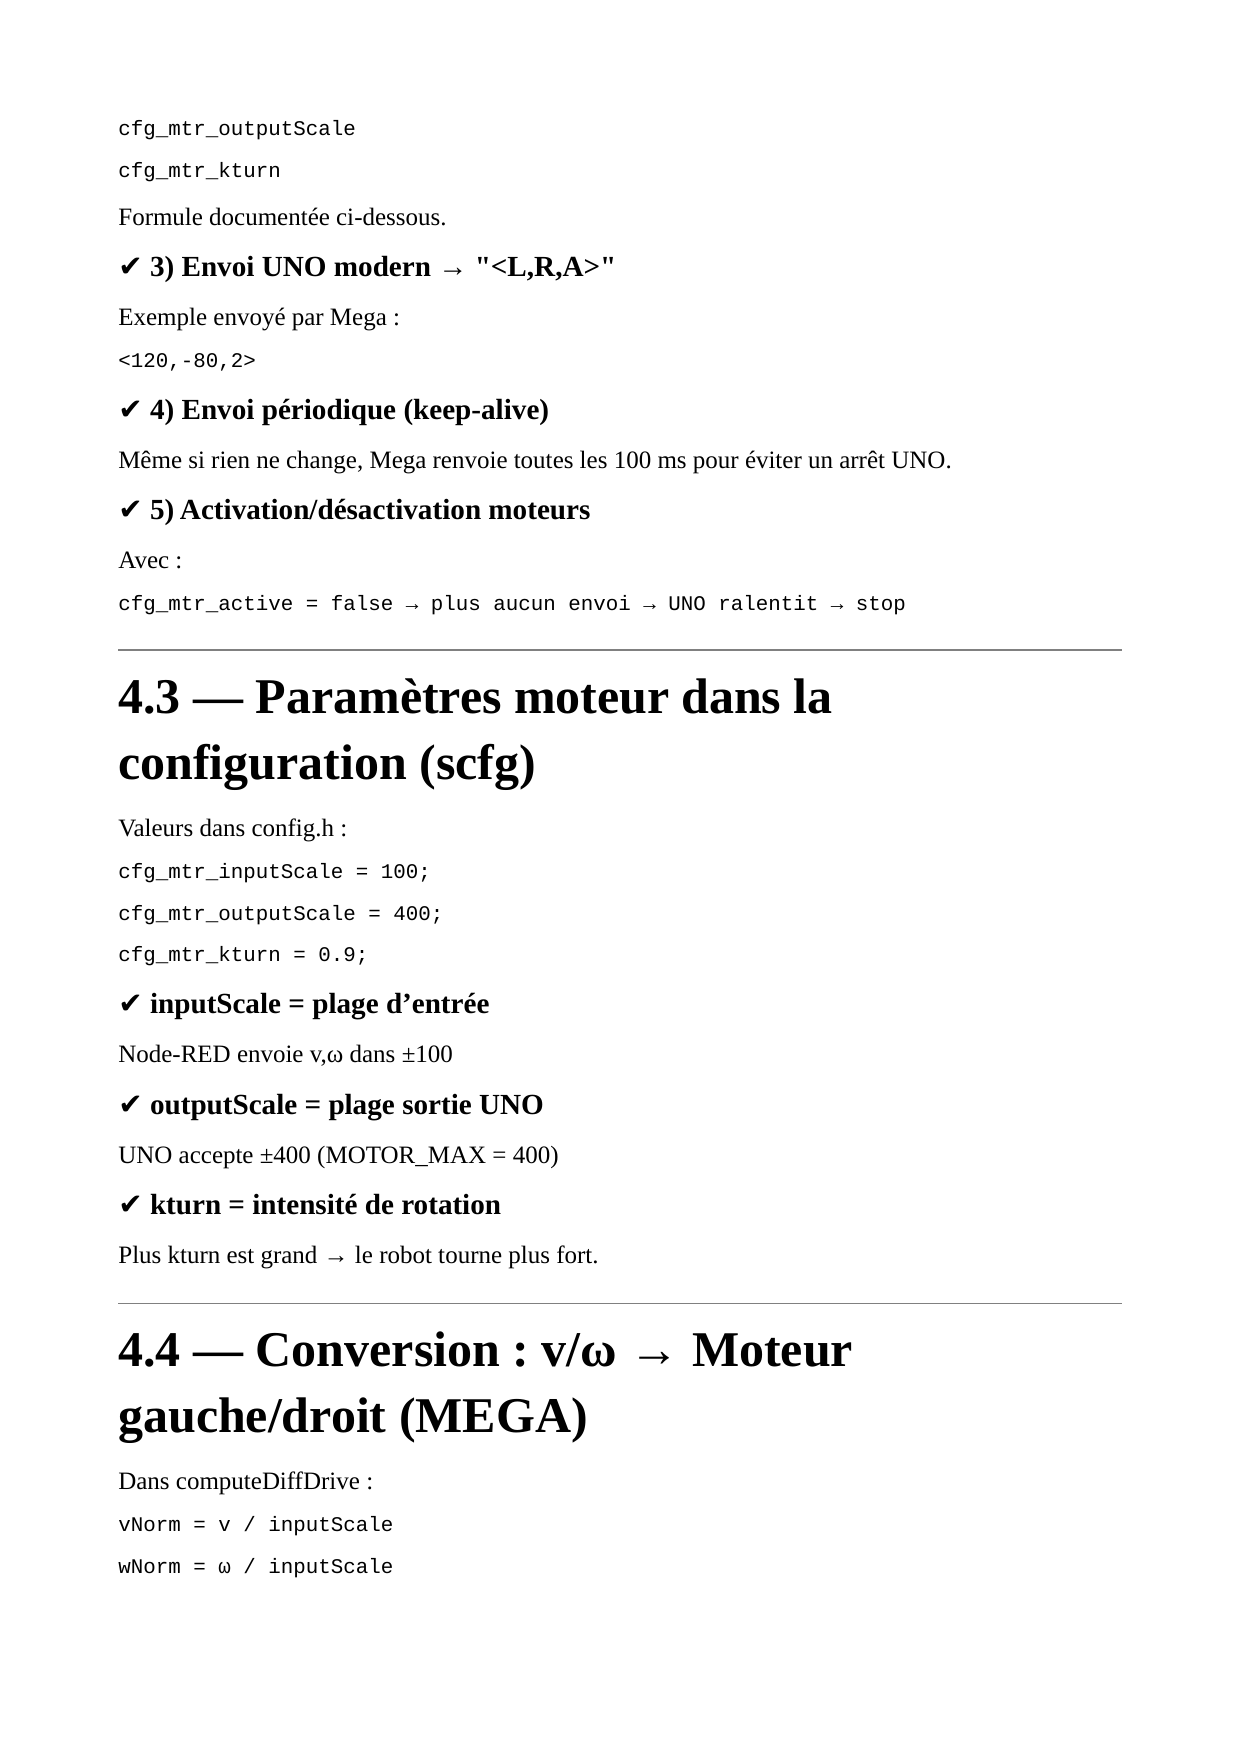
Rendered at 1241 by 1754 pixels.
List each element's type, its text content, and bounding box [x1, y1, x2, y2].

text <120,-80,2> [118, 350, 1122, 374]
text vNorm = v / inputScale [118, 1514, 1122, 1538]
text cfg_mtr_kturn [118, 160, 1122, 183]
text Valeurs dans config.h : [118, 813, 1122, 842]
subtitle 4.4 — Conversion : v/ω → Moteur gauche/droit (MEGA) [118, 1320, 1122, 1443]
text cfg_mtr_inputScale = 100; [118, 861, 1122, 884]
subtitle ✔️ outputScale = plage sortie UNO [118, 1087, 1122, 1120]
subtitle ✔️ 4) Envoi périodique (keep-alive) [118, 392, 1122, 425]
text Dans computeDiffDrive : [118, 1466, 1122, 1495]
text Plus kturn est grand → le robot tourne plus fort. [118, 1241, 1122, 1269]
text cfg_mtr_outputScale [118, 118, 1122, 142]
text UNO accepte ±400 (MOTOR_MAX = 400) [118, 1140, 1122, 1169]
text wNorm = ω / inputScale [118, 1556, 1122, 1579]
text cfg_mtr_outputScale = 400; [118, 902, 1122, 926]
text Node-RED envoie v,ω dans ±100 [118, 1039, 1122, 1068]
subtitle 4.3 — Paramètres moteur dans la configuration (scfg) [118, 666, 1122, 790]
text Avec : [118, 546, 1122, 574]
subtitle ✔️ kturn = intensité de rotation [118, 1187, 1122, 1221]
subtitle ✔️ inputScale = plage d’entrée [118, 986, 1122, 1019]
subtitle ✔️ 5) Activation/désactivation moteurs [118, 492, 1122, 526]
text cfg_mtr_kturn = 0.9; [118, 944, 1122, 968]
text Exemple envoyé par Mega : [118, 302, 1122, 331]
text Même si rien ne change, Mega renvoie toutes les 100 ms pour éviter un arrêt UNO. [118, 445, 1122, 474]
text cfg_mtr_active = false → plus aucun envoi → UNO ralentit → stop [118, 593, 1122, 617]
subtitle ✔️ 3) Envoi UNO modern → "<L,R,A>" [118, 249, 1122, 283]
text Formule documentée ci-dessous. [118, 202, 1122, 230]
